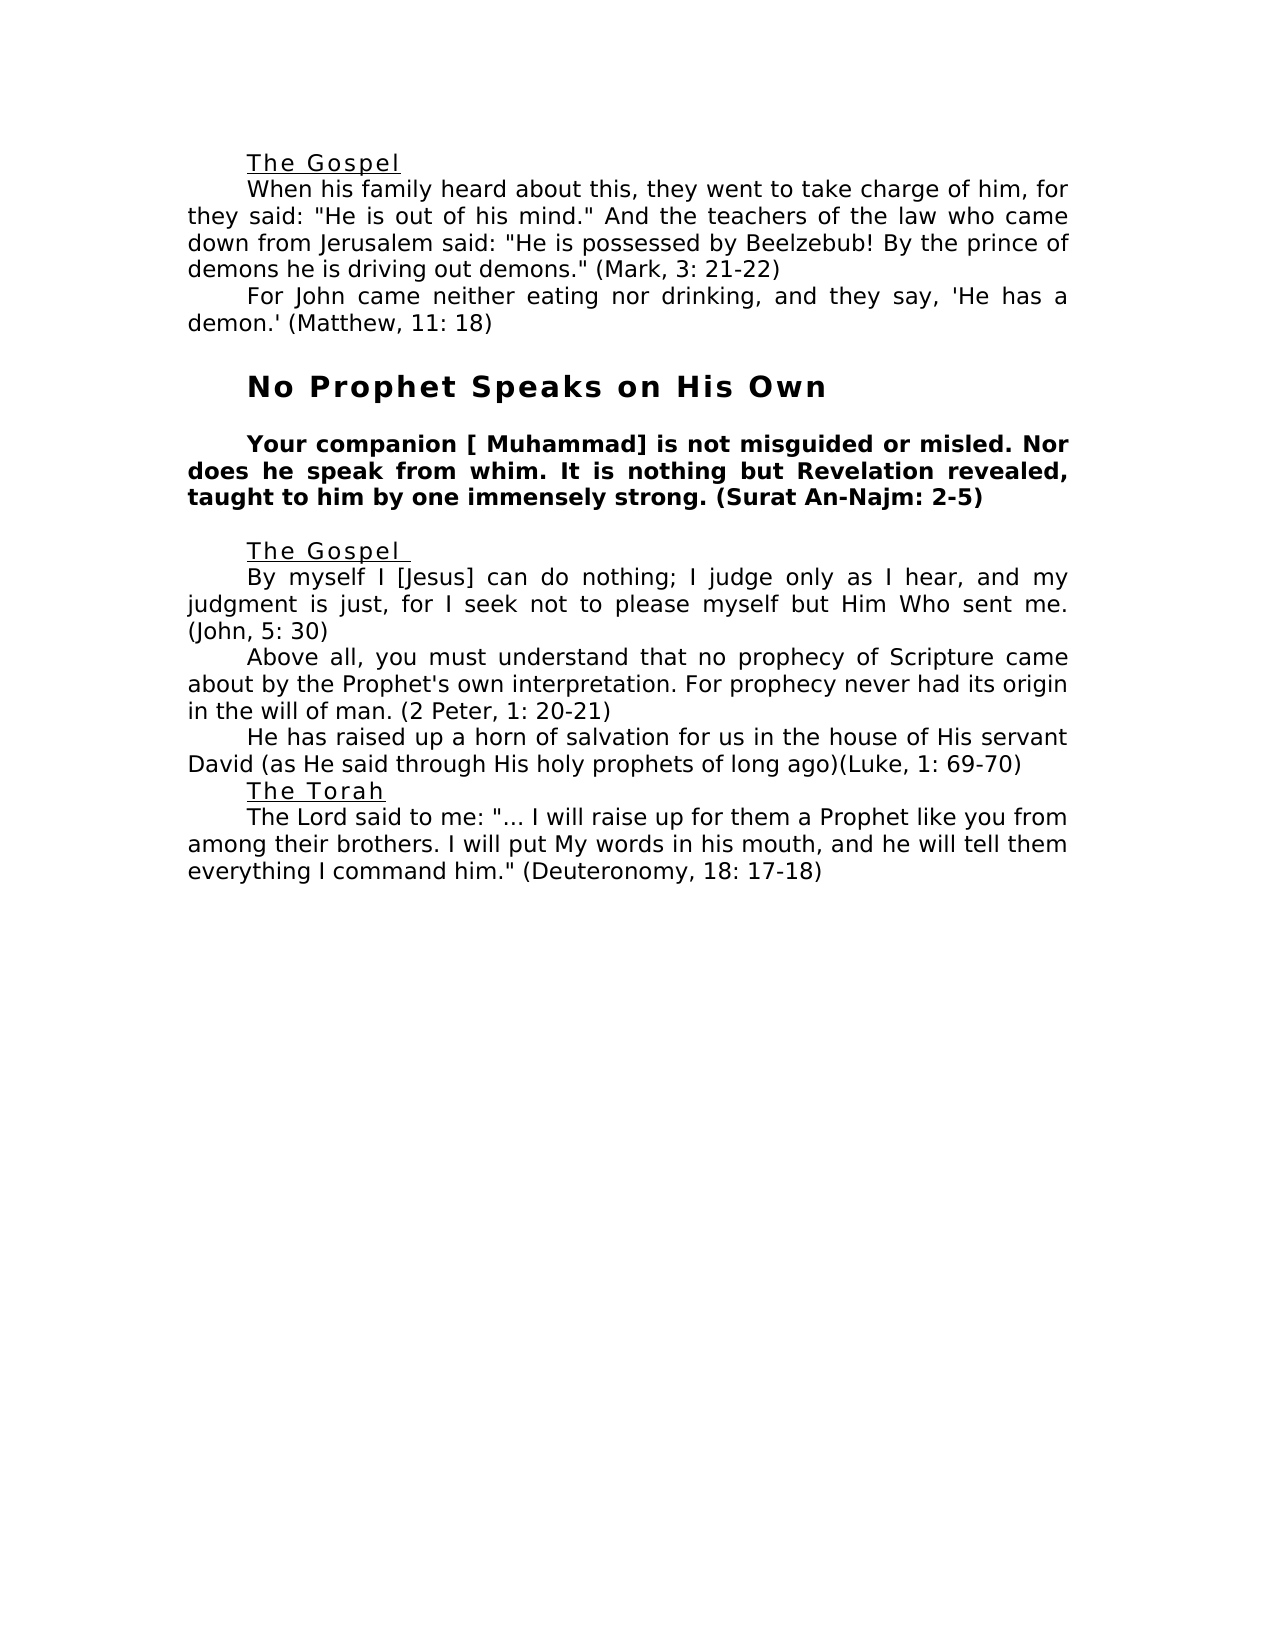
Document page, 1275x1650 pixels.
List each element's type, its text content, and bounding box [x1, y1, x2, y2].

text The Gospel [187, 150, 1070, 177]
text For John came neither eating nor drinking, and they say, 'He has a demon.' (Matthew, 11: 18) [187, 283, 1070, 337]
text The Gospel [187, 538, 1070, 564]
text The Torah [187, 778, 1070, 804]
text He has raised up a horn of salvation for us in the house of His servant David (as He said through His holy prophets of long ago)(Luke, 1: 69-70) [187, 724, 1070, 778]
text Your companion [ Muhammad] is not misguided or misled. Nor does he speak from whim. It is nothing but Revelation revealed, taught to him by one immensely strong. (Surat An-Najm: 2-5) [187, 431, 1070, 511]
text Above all, you must understand that no prophecy of Scripture came about by the Prophet's own interpretation. For prophecy never had its origin in the will of man. (2 Peter, 1: 20-21) [187, 644, 1070, 724]
text By myself I [Jesus] can do nothing; I judge only as I hear, and my judgment is just, for I seek not to please myself but Him Who sent me. (John, 5: 30) [187, 564, 1070, 644]
text No Prophet Speaks on His Own [187, 371, 1070, 404]
text The Lord said to me: "... I will raise up for them a Prophet like you from among their brothers. I will put My words in his mouth, and he will tell them everything I command him." (Deuteronomy, 18: 17-18) [187, 804, 1070, 884]
text When his family heard about this, they went to take charge of him, for they said: "He is out of his mind." And the teachers of the law who came down from Jerusalem said: "He is possessed by Beelzebub! By the prince of demons he is driving out demons." (Mark, 3: 21-22) [187, 177, 1070, 283]
